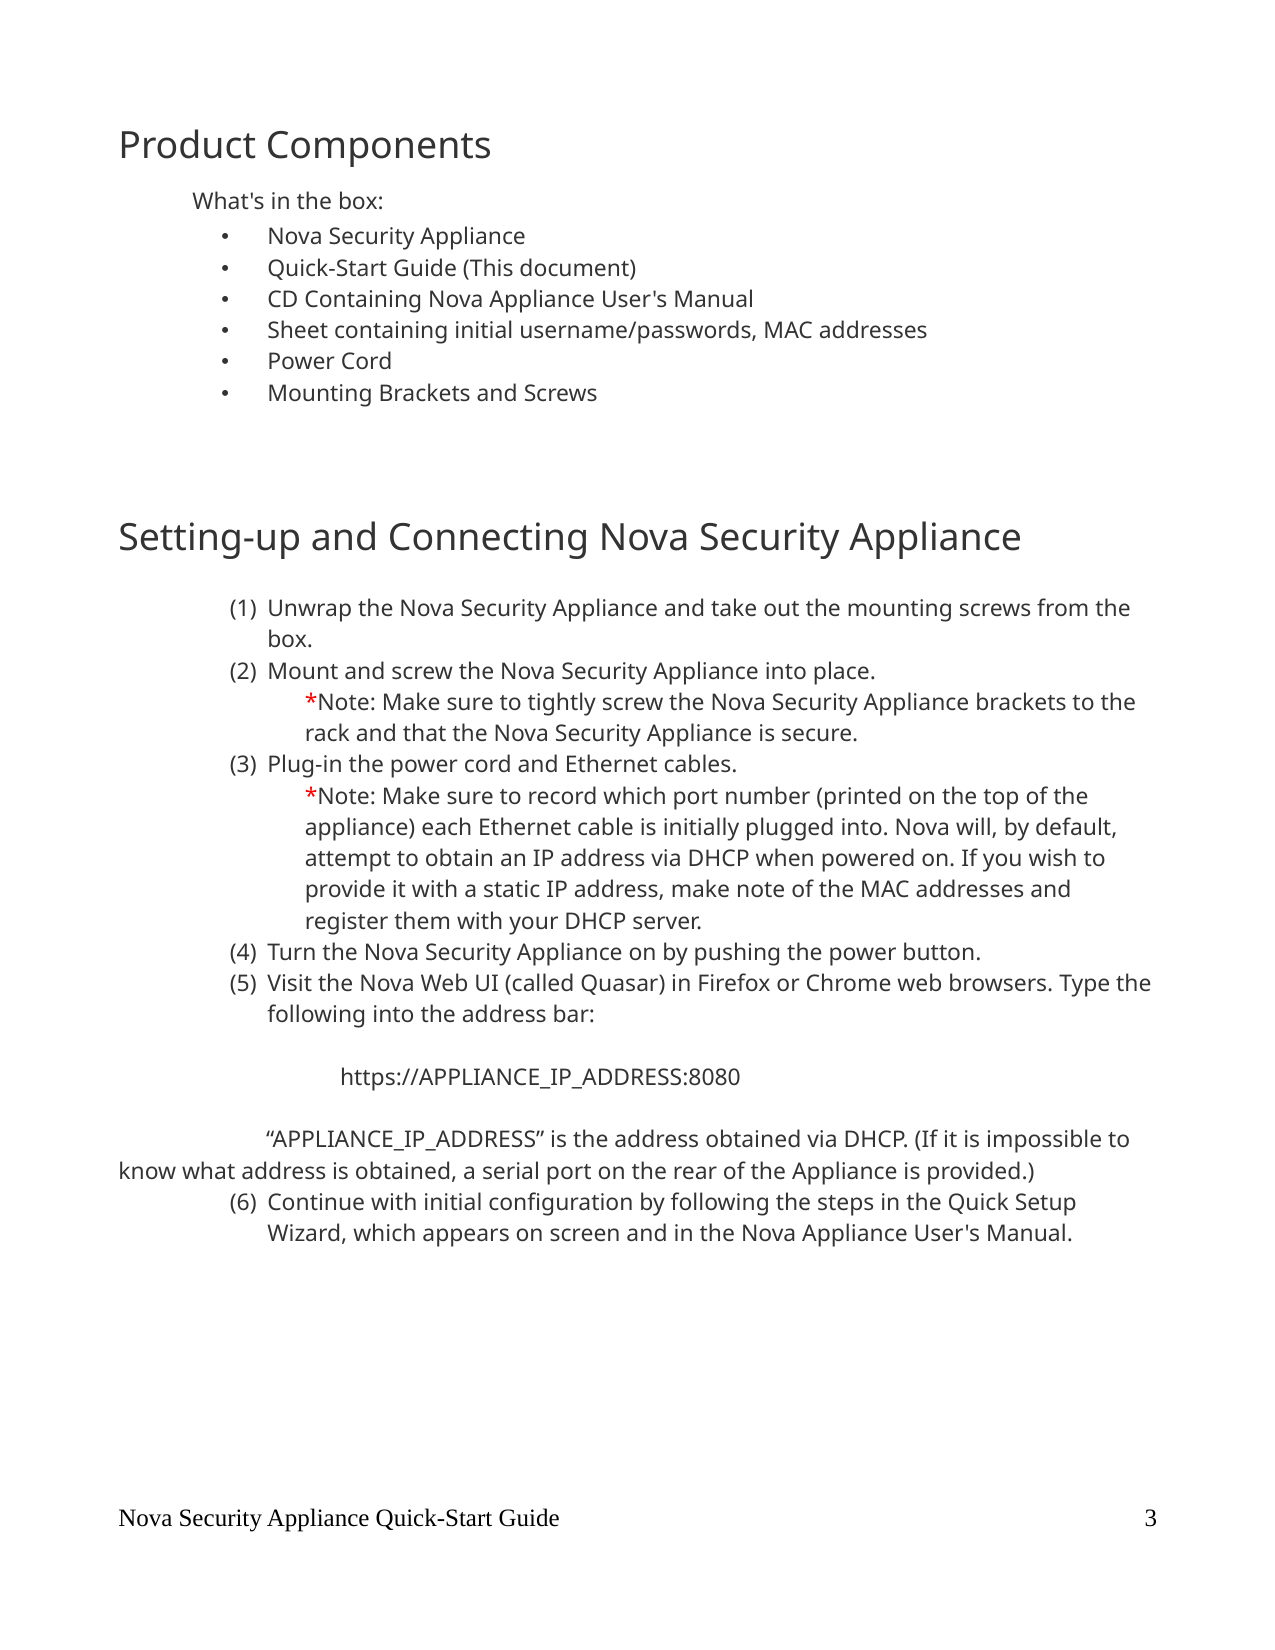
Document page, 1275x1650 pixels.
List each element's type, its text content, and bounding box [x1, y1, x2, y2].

text “APPLIANCE_IP_ADDRESS” is the address obtained via DHCP. (If it is impossible to know what address is obtained, a serial port on the rear of the Appliance is provided.) [118, 1123, 1157, 1186]
text What's in the box: [118, 169, 1157, 220]
list Unwrap the Nova Security Appliance and take out the mounting screws from the box. [229, 592, 1157, 654]
list Plug-in the power cord and Ethernet cables. [229, 748, 1157, 779]
list Nova Security Appliance [193, 220, 1157, 251]
list Continue with initial configuration by following the steps in the Quick Setup Wizard, which appears on screen and in the Nova Appliance User's Manual. [229, 1186, 1157, 1248]
list Power Cord [193, 345, 1157, 376]
list Turn the Nova Security Appliance on by pushing the power button. [229, 936, 1157, 967]
list Sheet containing initial username/passwords, MAC addresses [193, 314, 1157, 345]
list Mounting Brackets and Screws [193, 376, 1157, 408]
list CD Containing Nova Appliance User's Manual [193, 283, 1157, 314]
list Visit the Nova Web UI (called Quasar) in Firefox or Chrome web browsers. Type the following into the address bar: [229, 967, 1157, 1029]
list *Note: Make sure to tightly screw the Nova Security Appliance brackets to the rack and that the Nova Security Appliance is secure. [267, 686, 1157, 748]
text Product Components [118, 118, 1157, 169]
list Mount and screw the Nova Security Appliance into place. [229, 654, 1157, 686]
text Setting-up and Connecting Nova Security Appliance [118, 510, 1157, 561]
list Quick-Start Guide (This document) [193, 251, 1157, 283]
list *Note: Make sure to record which port number (printed on the top of the appliance) each Ethernet cable is initially plugged into. Nova will, by default, attempt to obtain an IP address via DHCP when powered on. If you wish to provide it with a static IP address, make note of the MAC addresses and register them with your DHCP server. [267, 779, 1157, 936]
text https://APPLIANCE_IP_ADDRESS:8080 [118, 1061, 1157, 1092]
